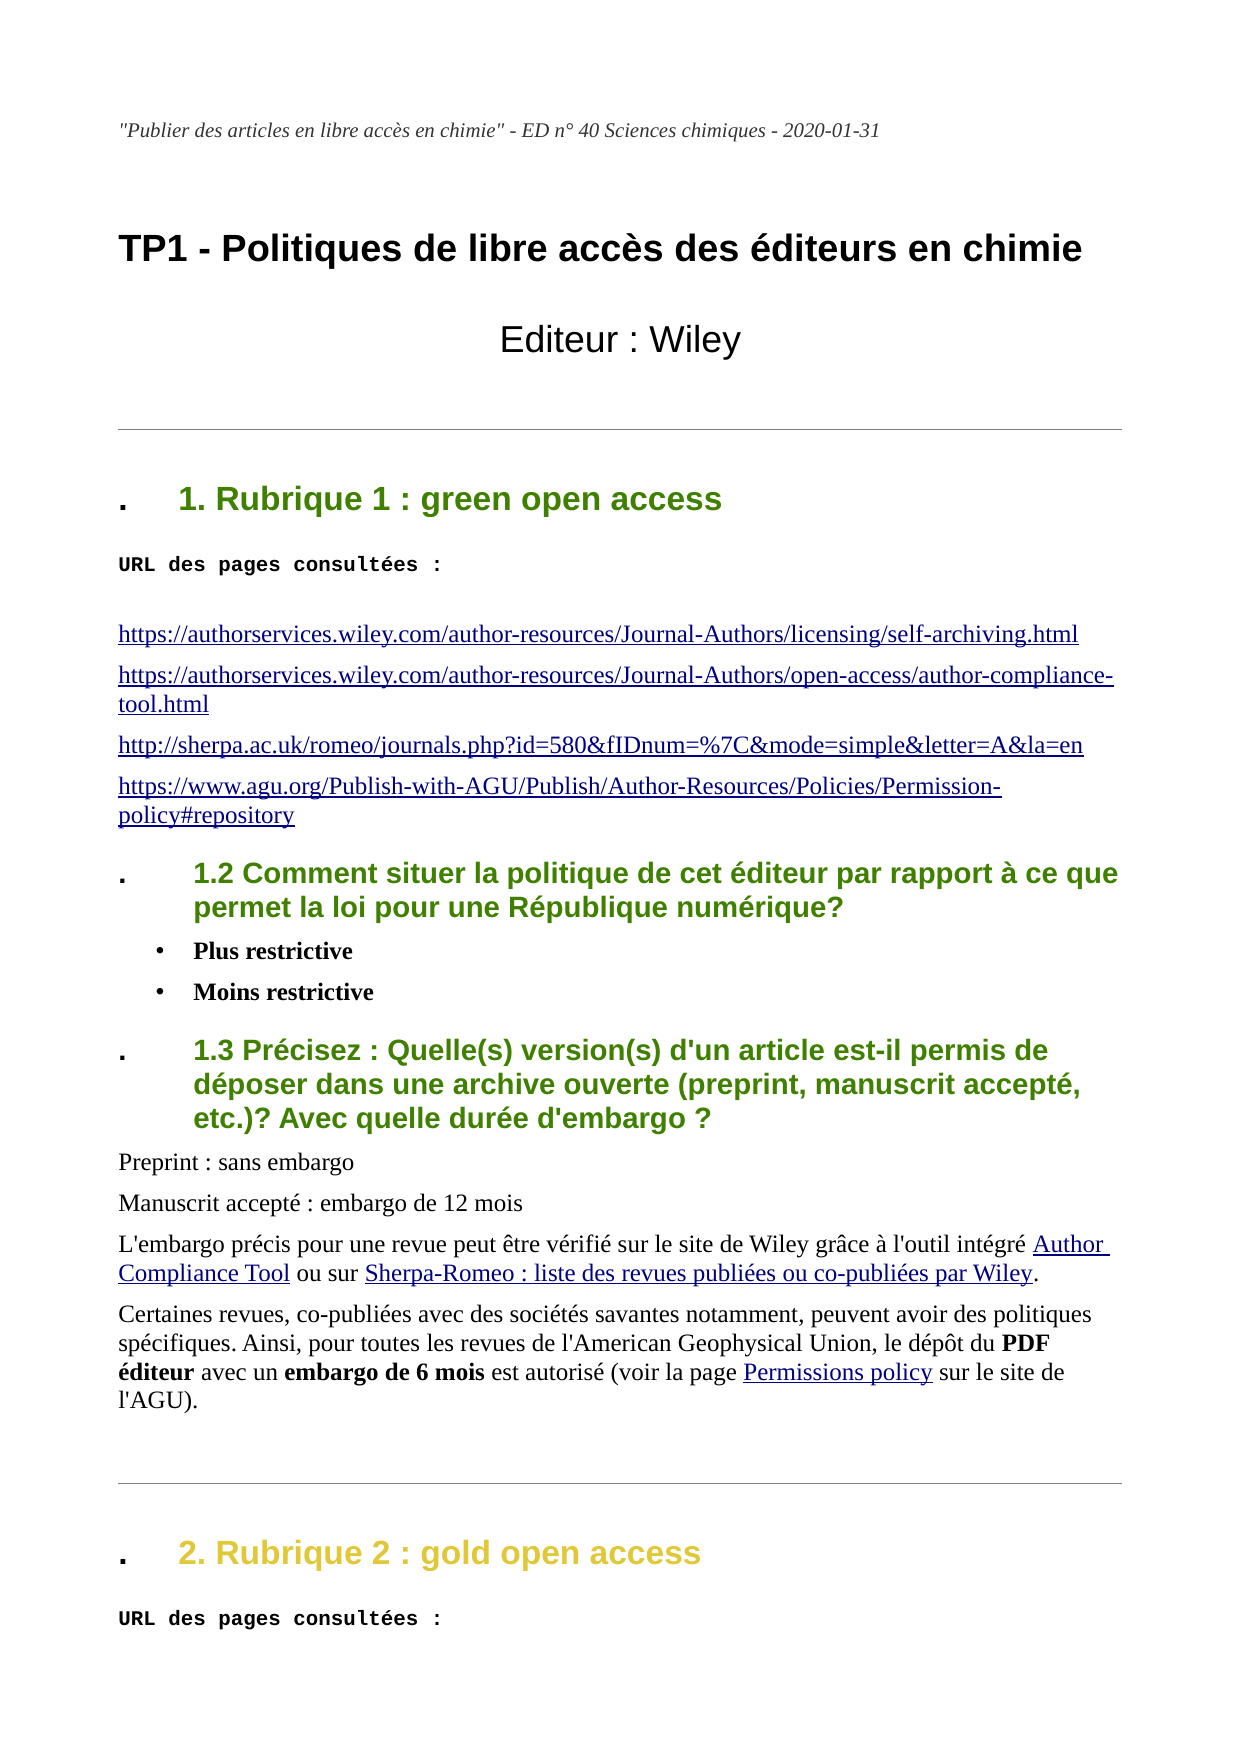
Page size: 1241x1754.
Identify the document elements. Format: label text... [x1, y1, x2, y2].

text Certaines revues, co-publiées avec des sociétés savantes notamment, peuvent avoir des politiques spécifiques. Ainsi, pour toutes les revues de l'American Geophysical Union, le dépôt du PDF éditeur avec un embargo de 6 mois est autorisé (voir la page Permissions policy sur le site de l'AGU). [118, 1299, 1122, 1414]
text URL des pages consultées : [118, 554, 1122, 578]
subtitle 1.2 Comment situer la politique de cet éditeur par rapport à ce que permet la loi pour une République numérique? [118, 856, 1122, 923]
text Manuscrit accepté : embargo de 12 mois [118, 1188, 1122, 1217]
list Plus restrictive [156, 936, 1122, 965]
list Moins restrictive [156, 977, 1122, 1006]
text https://www.agu.org/Publish-with-AGU/Publish/Author-Resources/Policies/Permission-policy#repository [118, 771, 1122, 829]
subtitle 1. Rubrique 1 : green open access [118, 479, 1122, 518]
text L'embargo précis pour une revue peut être vérifié sur le site de Wiley grâce à l'outil intégré Author Compliance Tool ou sur Sherpa-Romeo : liste des revues publiées ou co-publiées par Wiley. [118, 1229, 1122, 1287]
text https://authorservices.wiley.com/author-resources/Journal-Authors/open-access/author-compliance-tool.html [118, 660, 1122, 718]
subtitle TP1 - Politiques de libre accès des éditeurs en chimie [118, 226, 1122, 270]
subtitle Editeur : Wiley [118, 317, 1122, 361]
text URL des pages consultées : [118, 1608, 1122, 1632]
text Preprint : sans embargo [118, 1147, 1122, 1176]
subtitle 2. Rubrique 2 : gold open access [118, 1533, 1122, 1572]
subtitle 1.3 Précisez : Quelle(s) version(s) d'un article est-il permis de déposer dans une archive ouverte (preprint, manuscrit accepté, etc.)? Avec quelle durée d'embargo ? [118, 1033, 1122, 1134]
text https://authorservices.wiley.com/author-resources/Journal-Authors/licensing/self-archiving.html [118, 619, 1122, 648]
text http://sherpa.ac.uk/romeo/journals.php?id=580&fIDnum=%7C&mode=simple&letter=A&la=en [118, 730, 1122, 759]
